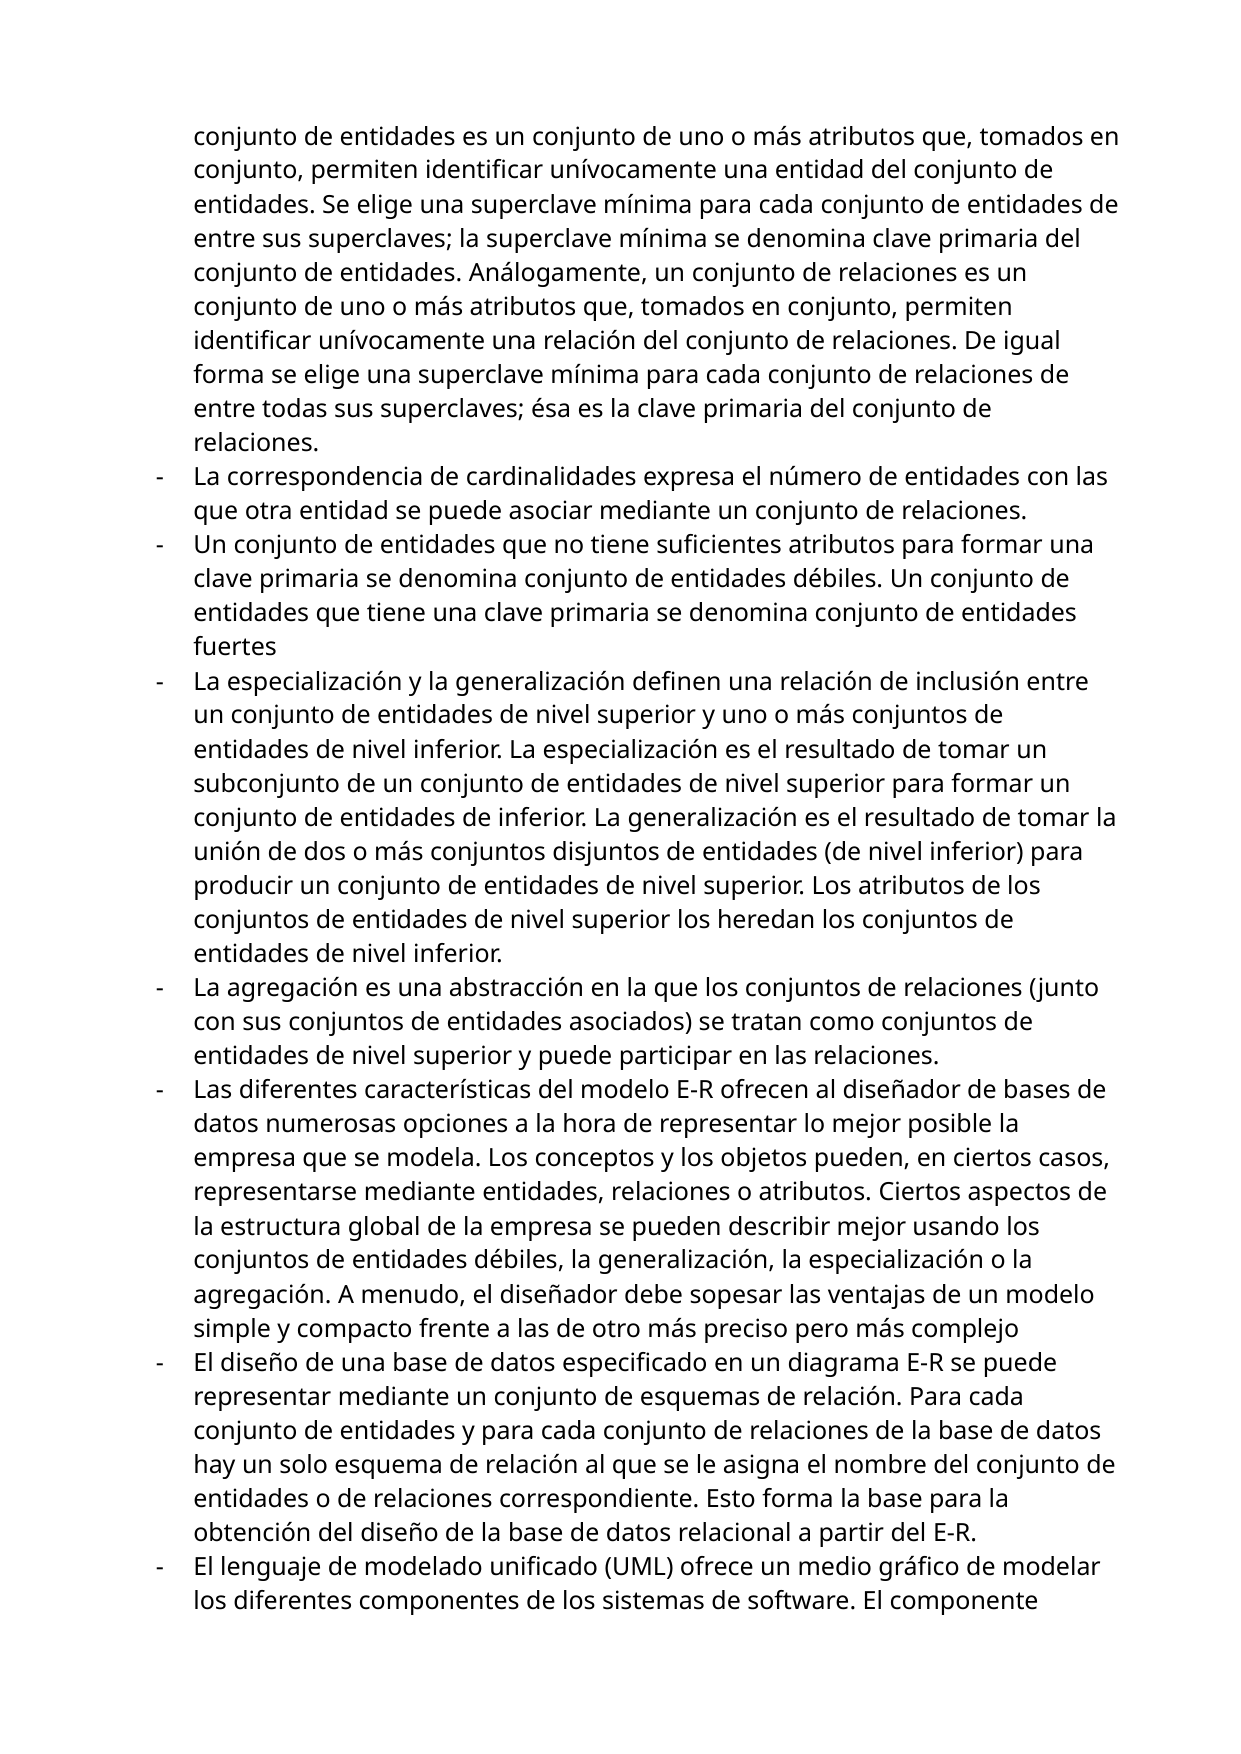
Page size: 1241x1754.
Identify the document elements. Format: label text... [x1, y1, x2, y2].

list La correspondencia de cardinalidades expresa el número de entidades con las que otra entidad se puede asociar mediante un conjunto de relaciones. [156, 459, 1122, 527]
list conjunto de entidades es un conjunto de uno o más atributos que, tomados en conjunto, permiten identificar unívocamente una entidad del conjunto de entidades. Se elige una superclave mínima para cada conjunto de entidades de entre sus superclaves; la superclave mínima se denomina clave primaria del conjunto de entidades. Análogamente, un conjunto de relaciones es un conjunto de uno o más atributos que, tomados en conjunto, permiten identificar unívocamente una relación del conjunto de relaciones. De igual forma se elige una superclave mínima para cada conjunto de relaciones de entre todas sus superclaves; ésa es la clave primaria del conjunto de relaciones. [156, 118, 1122, 459]
list El lenguaje de modelado unificado (UML) ofrece un medio gráfico de modelar los diferentes componentes de los sistemas de software. El componente [156, 1549, 1122, 1617]
list Las diferentes características del modelo E-R ofrecen al diseñador de bases de datos numerosas opciones a la hora de representar lo mejor posible la empresa que se modela. Los conceptos y los objetos pueden, en ciertos casos, representarse mediante entidades, relaciones o atributos. Ciertos aspectos de la estructura global de la empresa se pueden describir mejor usando los conjuntos de entidades débiles, la generalización, la especialización o la agregación. A menudo, el diseñador debe sopesar las ventajas de un modelo simple y compacto frente a las de otro más preciso pero más complejo [156, 1072, 1122, 1344]
list La agregación es una abstracción en la que los conjuntos de relaciones (junto con sus conjuntos de entidades asociados) se tratan como conjuntos de entidades de nivel superior y puede participar en las relaciones. [156, 970, 1122, 1072]
list La especialización y la generalización definen una relación de inclusión entre un conjunto de entidades de nivel superior y uno o más conjuntos de entidades de nivel inferior. La especialización es el resultado de tomar un subconjunto de un conjunto de entidades de nivel superior para formar un conjunto de entidades de inferior. La generalización es el resultado de tomar la unión de dos o más conjuntos disjuntos de entidades (de nivel inferior) para producir un conjunto de entidades de nivel superior. Los atributos de los conjuntos de entidades de nivel superior los heredan los conjuntos de entidades de nivel inferior. [156, 663, 1122, 970]
list El diseño de una base de datos especificado en un diagrama E-R se puede representar mediante un conjunto de esquemas de relación. Para cada conjunto de entidades y para cada conjunto de relaciones de la base de datos hay un solo esquema de relación al que se le asigna el nombre del conjunto de entidades o de relaciones correspondiente. Esto forma la base para la obtención del diseño de la base de datos relacional a partir del E-R. [156, 1344, 1122, 1549]
list Un conjunto de entidades que no tiene suficientes atributos para formar una clave primaria se denomina conjunto de entidades débiles. Un conjunto de entidades que tiene una clave primaria se denomina conjunto de entidades fuertes [156, 527, 1122, 663]
